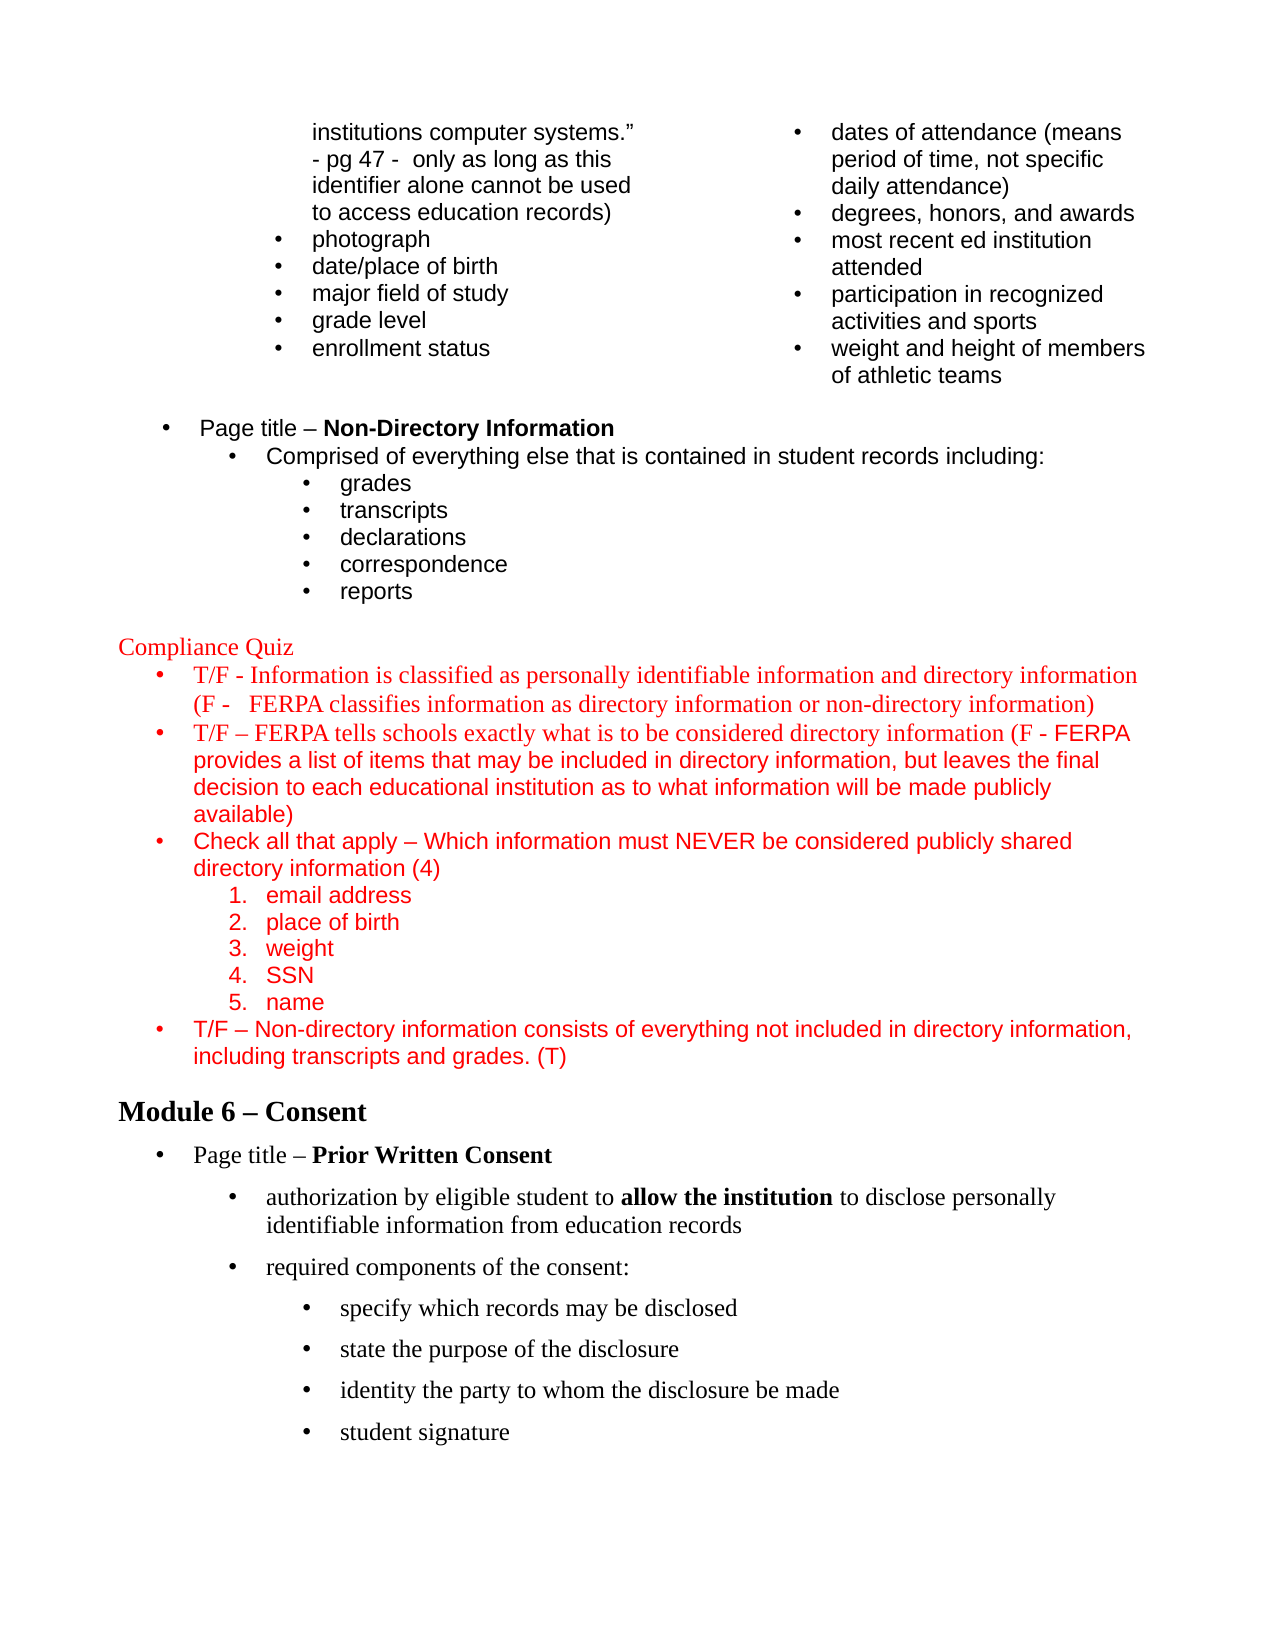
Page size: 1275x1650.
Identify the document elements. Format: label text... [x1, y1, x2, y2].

list date/place of birth [274, 253, 637, 280]
list email address [228, 881, 1157, 908]
list Comprised of everything else that is contained in student records including: [228, 442, 1157, 469]
list student signature [302, 1417, 1157, 1446]
list T/F – FERPA tells schools exactly what is to be considered directory information (F - FERPA provides a list of items that may be included in directory information, but leaves the final decision to each educational institution as to what information will be made publicly available) [156, 718, 1157, 827]
list correspondence [302, 551, 1157, 578]
list grade level [274, 307, 637, 334]
list major field of study [274, 280, 637, 307]
list authorization by eligible student to allow the institution to disclose personally identifiable information from education records [228, 1182, 1157, 1239]
list specify which records may be disclosed [302, 1293, 1157, 1322]
list Page title – Prior Written Consent [156, 1141, 1157, 1169]
list state the purpose of the disclosure [302, 1334, 1157, 1363]
list reports [302, 578, 1157, 605]
list weight and height of members of athletic teams [794, 334, 1157, 388]
list most recent ed institution attended [794, 226, 1157, 280]
list Page title – Non-Directory Information [162, 415, 1157, 442]
list participation in recognized activities and sports [794, 280, 1157, 334]
list T/F – Non-directory information consists of everything not included in directory information, including transcripts and grades. (T) [156, 1016, 1157, 1069]
text Compliance Quiz [118, 632, 1157, 660]
subtitle Module 6 – Consent [118, 1094, 1157, 1128]
list name [228, 989, 1157, 1016]
list place of birth [228, 908, 1157, 935]
list declarations [302, 523, 1157, 551]
list enrollment status [274, 334, 637, 361]
list Check all that apply – Which information must NEVER be considered publicly shared directory information (4) [156, 827, 1157, 881]
list dates of attendance (means period of time, not specific daily attendance) [794, 118, 1157, 199]
list grades [302, 469, 1157, 496]
list institutions computer systems.” - pg 47 - only as long as this identifier alone cannot be used to access education records) [274, 118, 637, 226]
list transcripts [302, 496, 1157, 523]
list photograph [274, 226, 637, 253]
list weight [228, 935, 1157, 962]
list T/F - Information is classified as personally identifiable information and directory information (F - FERPA classifies information as directory information or non-directory information) [156, 660, 1157, 718]
list degrees, honors, and awards [794, 199, 1157, 226]
list identity the party to whom the disclosure be made [302, 1376, 1157, 1404]
list SSN [228, 962, 1157, 989]
list required components of the consent: [228, 1252, 1157, 1281]
